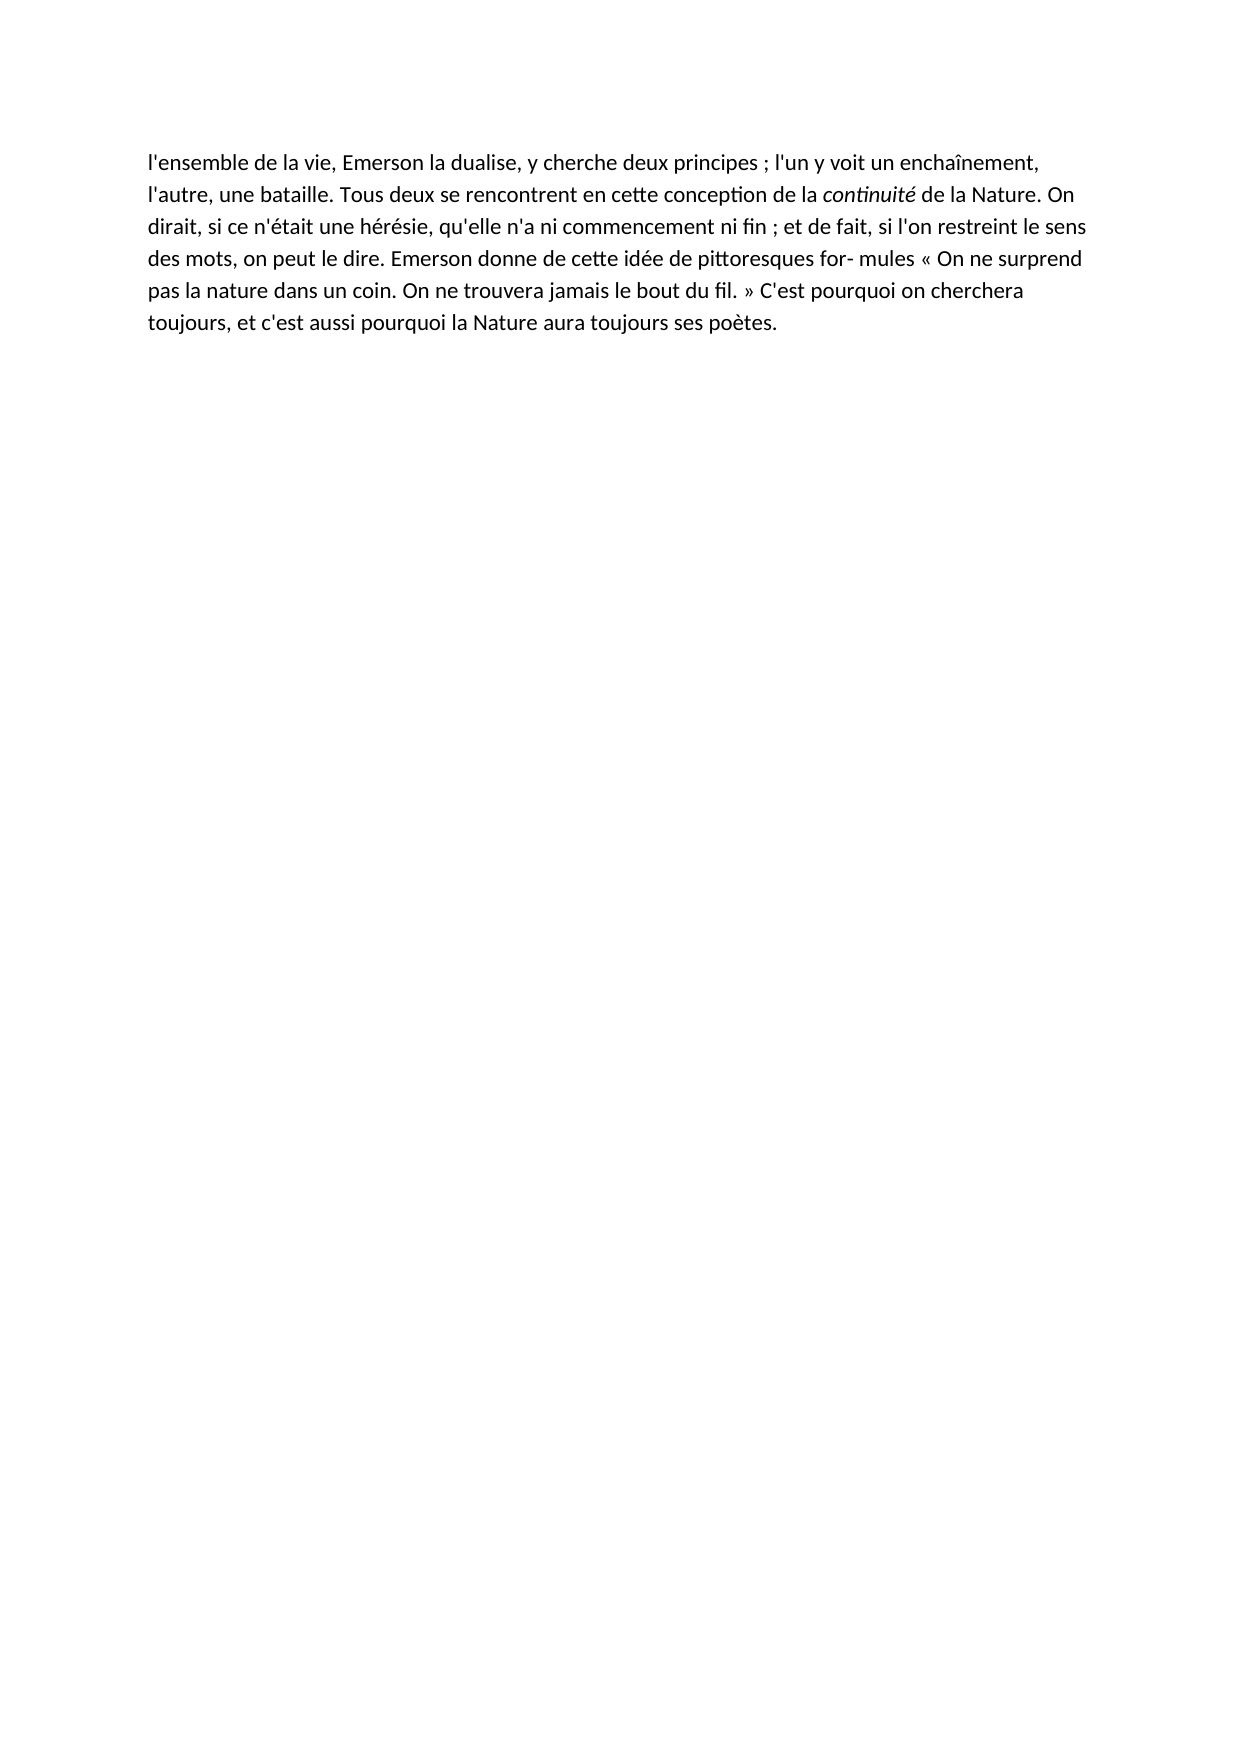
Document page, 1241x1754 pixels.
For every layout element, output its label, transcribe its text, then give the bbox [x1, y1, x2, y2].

text l'ensemble de la vie, Emerson la dualise, y cherche deux principes ; l'un y voit un enchaînement, l'autre, une bataille. Tous deux se rencontrent en cette conception de la continuité de la Nature. On dirait, si ce n'était une hérésie, qu'elle n'a ni commencement ni fin ; et de fait, si l'on restreint le sens des mots, on peut le dire. Emerson donne de cette idée de pittoresques for- mules « On ne surprend pas la nature dans un coin. On ne trouvera jamais le bout du fil. » C'est pourquoi on cherchera toujours, et c'est aussi pourquoi la Nature aura toujours ses poètes. [148, 148, 1093, 337]
